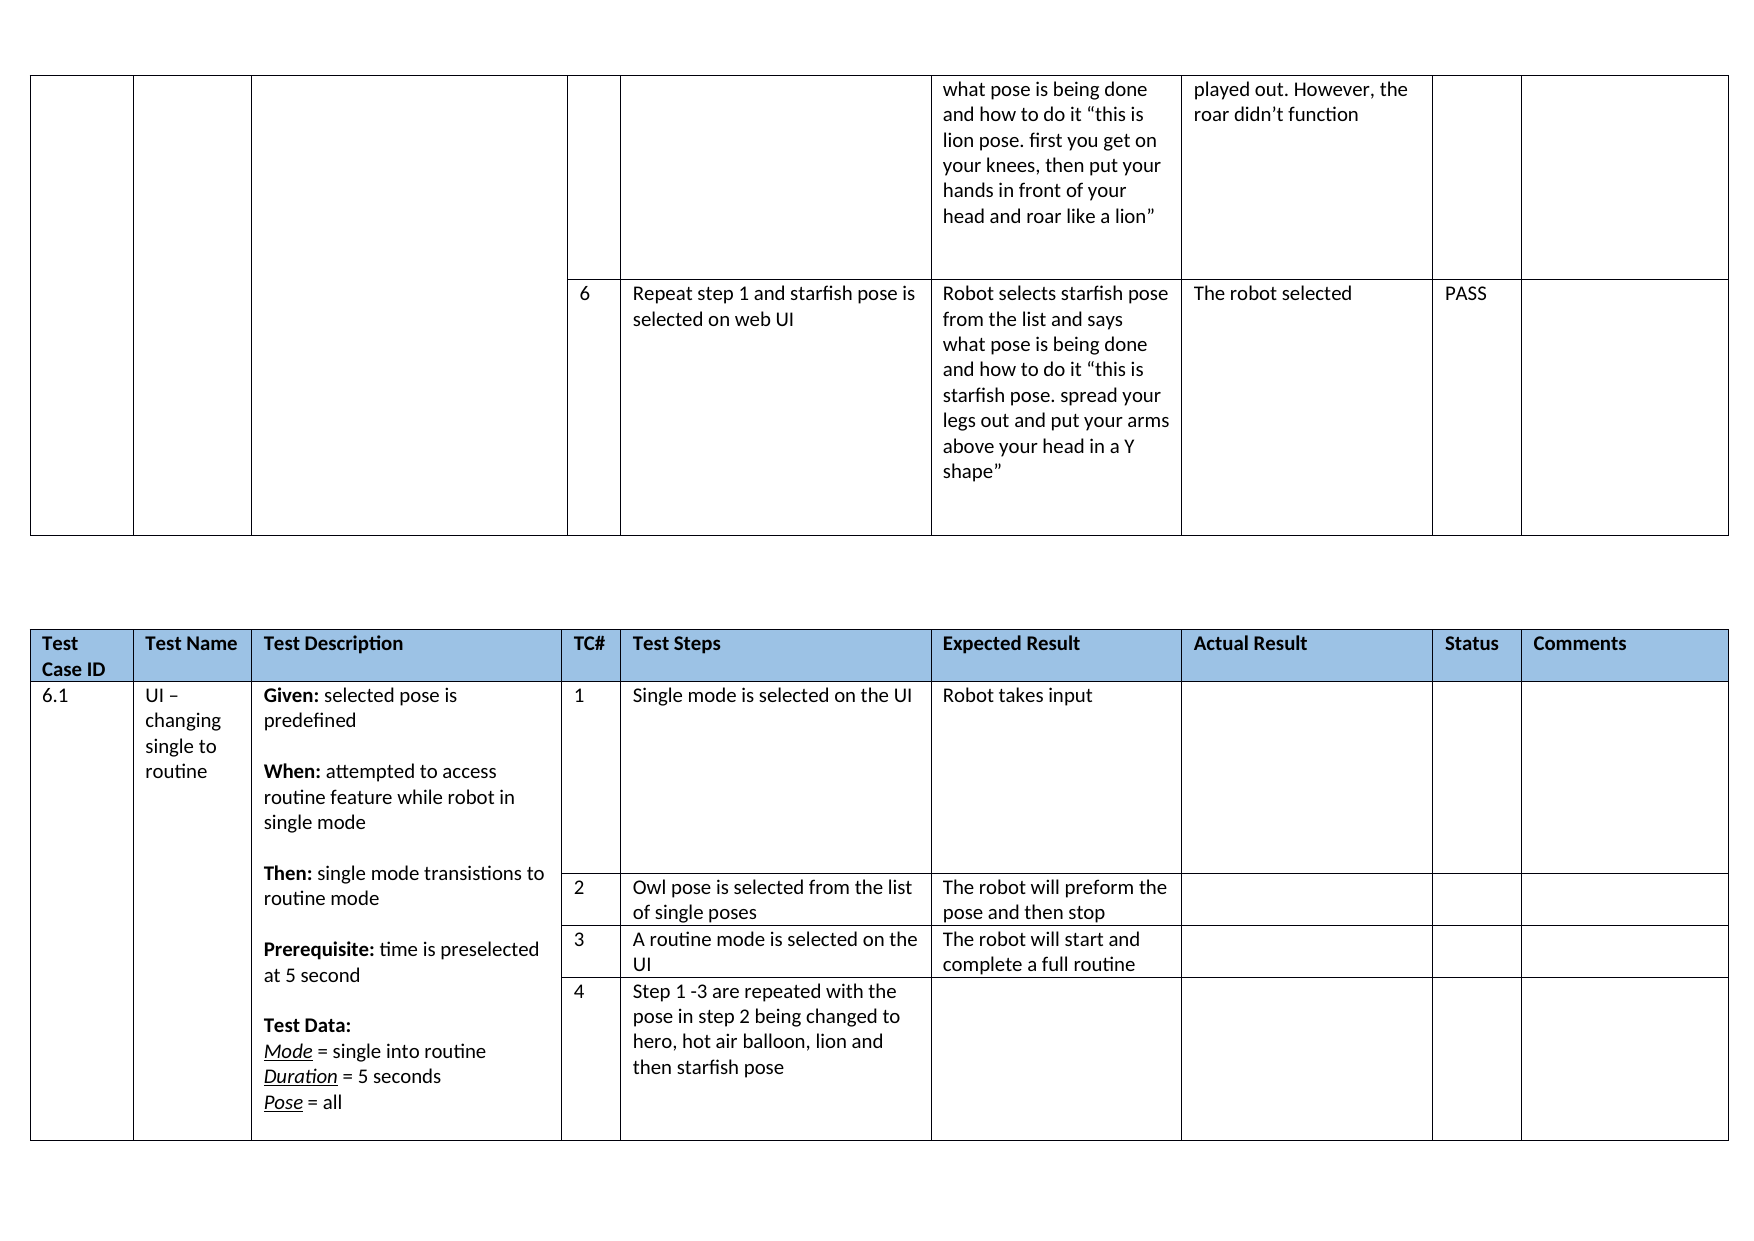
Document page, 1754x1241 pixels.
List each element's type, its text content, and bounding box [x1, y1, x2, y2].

table_cell Given: selected pose is predefined When: attempted to access routine feature while robot in single mode Then: single mode transistions to routine mode Prerequisite: time is preselected at 5 second Test Data: Mode = single into routine Duration = 5 seconds Pose = all [252, 682, 561, 1140]
table_header Test Steps [621, 630, 931, 681]
table_cell [621, 76, 931, 279]
table_cell [1522, 874, 1728, 925]
table_cell [1522, 926, 1728, 977]
table_header Status [1433, 630, 1521, 681]
table_cell played out. However, the roar didn’t function [1182, 76, 1432, 279]
table_cell UI – changing single to routine [134, 682, 251, 1140]
table_cell [568, 76, 620, 279]
table_cell 6.1 [31, 682, 133, 1140]
table_cell A routine mode is selected on the UI [621, 926, 931, 977]
table_cell [1182, 926, 1432, 977]
table_header Test Name [134, 630, 251, 681]
table_header Expected Result [932, 630, 1181, 681]
table_header Test Case ID [31, 630, 133, 681]
table_cell [1433, 682, 1521, 873]
table_cell Robot takes input [932, 682, 1181, 873]
table_cell what pose is being done and how to do it “this is lion pose. first you get on your knees, then put your hands in front of your head and roar like a lion” [932, 76, 1181, 279]
table_header Test Description [252, 630, 561, 681]
table_cell [134, 76, 251, 534]
table_cell PASS [1433, 280, 1521, 534]
table_header TC# [562, 630, 620, 681]
table_cell [1433, 874, 1521, 925]
table_cell [1522, 978, 1728, 1140]
table_cell 1 [562, 682, 620, 873]
table_cell The robot selected [1182, 280, 1432, 534]
table_cell [932, 978, 1181, 1140]
table_header Comments [1522, 630, 1728, 681]
table_cell [252, 76, 567, 534]
table_cell [1522, 76, 1728, 279]
table_cell The robot will preform the pose and then stop [932, 874, 1181, 925]
table_cell Repeat step 1 and starfish pose is selected on web UI [621, 280, 931, 534]
table_cell [1522, 682, 1728, 873]
table_cell Step 1 -3 are repeated with the pose in step 2 being changed to hero, hot air balloon, lion and then starfish pose [621, 978, 931, 1140]
table_cell Single mode is selected on the UI [621, 682, 931, 873]
table_cell [31, 76, 133, 534]
table_cell [1182, 682, 1432, 873]
table_cell Robot selects starfish pose from the list and says what pose is being done and how to do it “this is starfish pose. spread your legs out and put your arms above your head in a Y shape” [932, 280, 1181, 534]
table_cell [1433, 76, 1521, 279]
table_cell [1522, 280, 1728, 534]
table_cell [1433, 926, 1521, 977]
table_cell 4 [562, 978, 620, 1140]
table_cell 6 [568, 280, 620, 534]
table_cell [1182, 978, 1432, 1140]
table_cell [1182, 874, 1432, 925]
table_cell Owl pose is selected from the list of single poses [621, 874, 931, 925]
table_cell [1433, 978, 1521, 1140]
table_cell 2 [562, 874, 620, 925]
table_header Actual Result [1182, 630, 1432, 681]
table_cell The robot will start and complete a full routine [932, 926, 1181, 977]
table_cell 3 [562, 926, 620, 977]
